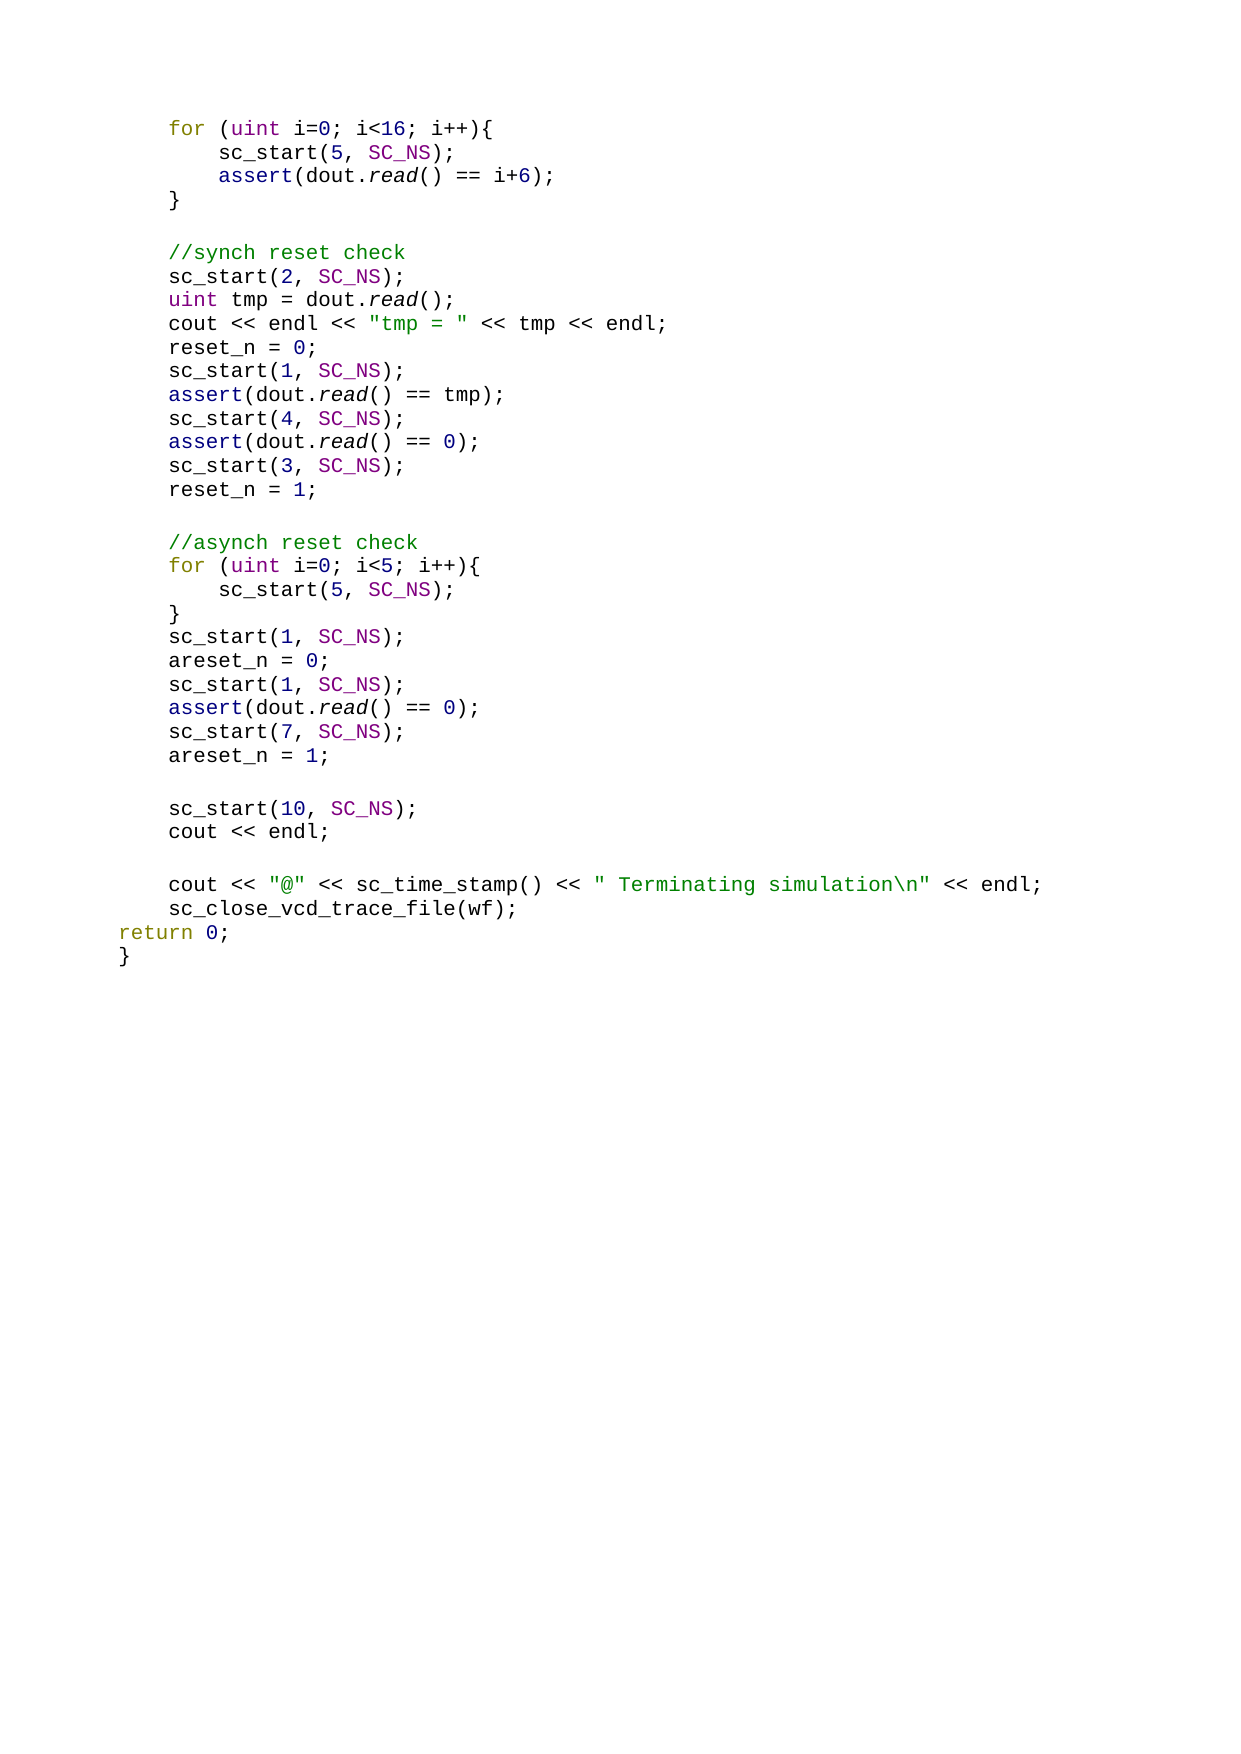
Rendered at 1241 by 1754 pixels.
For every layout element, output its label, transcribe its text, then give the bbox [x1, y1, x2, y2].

text cout << endl << "tmp = " << tmp << endl; [118, 313, 1122, 337]
text sc_start(1, SC_NS); [118, 626, 1122, 650]
text areset_n = 0; [118, 650, 1122, 674]
text sc_start(1, SC_NS); [118, 360, 1122, 384]
text sc_start(5, SC_NS); [118, 579, 1122, 603]
text sc_start(5, SC_NS); [118, 142, 1122, 165]
text } [118, 189, 1122, 213]
text //asynch reset check [118, 532, 1122, 555]
text uint tmp = dout.read(); [118, 289, 1122, 313]
text sc_start(3, SC_NS); [118, 455, 1122, 479]
text for (uint i=0; i<16; i++){ [118, 118, 1122, 142]
text sc_start(10, SC_NS); [118, 798, 1122, 821]
text assert(dout.read() == 0); [118, 697, 1122, 721]
text areset_n = 1; [118, 744, 1122, 768]
text assert(dout.read() == i+6); [118, 165, 1122, 189]
text assert(dout.read() == 0); [118, 431, 1122, 455]
text sc_start(2, SC_NS); [118, 266, 1122, 289]
text reset_n = 1; [118, 479, 1122, 502]
text sc_start(4, SC_NS); [118, 408, 1122, 431]
text } [118, 603, 1122, 626]
text sc_start(7, SC_NS); [118, 721, 1122, 744]
text sc_close_vcd_trace_file(wf); [118, 898, 1122, 922]
text sc_start(1, SC_NS); [118, 674, 1122, 697]
text for (uint i=0; i<5; i++){ [118, 555, 1122, 579]
text } [118, 945, 1122, 969]
text cout << "@" << sc_time_stamp() << " Terminating simulation\n" << endl; [118, 874, 1122, 898]
text assert(dout.read() == tmp); [118, 384, 1122, 408]
text return 0; [118, 922, 1122, 945]
text cout << endl; [118, 821, 1122, 845]
text reset_n = 0; [118, 337, 1122, 360]
text //synch reset check [118, 242, 1122, 266]
